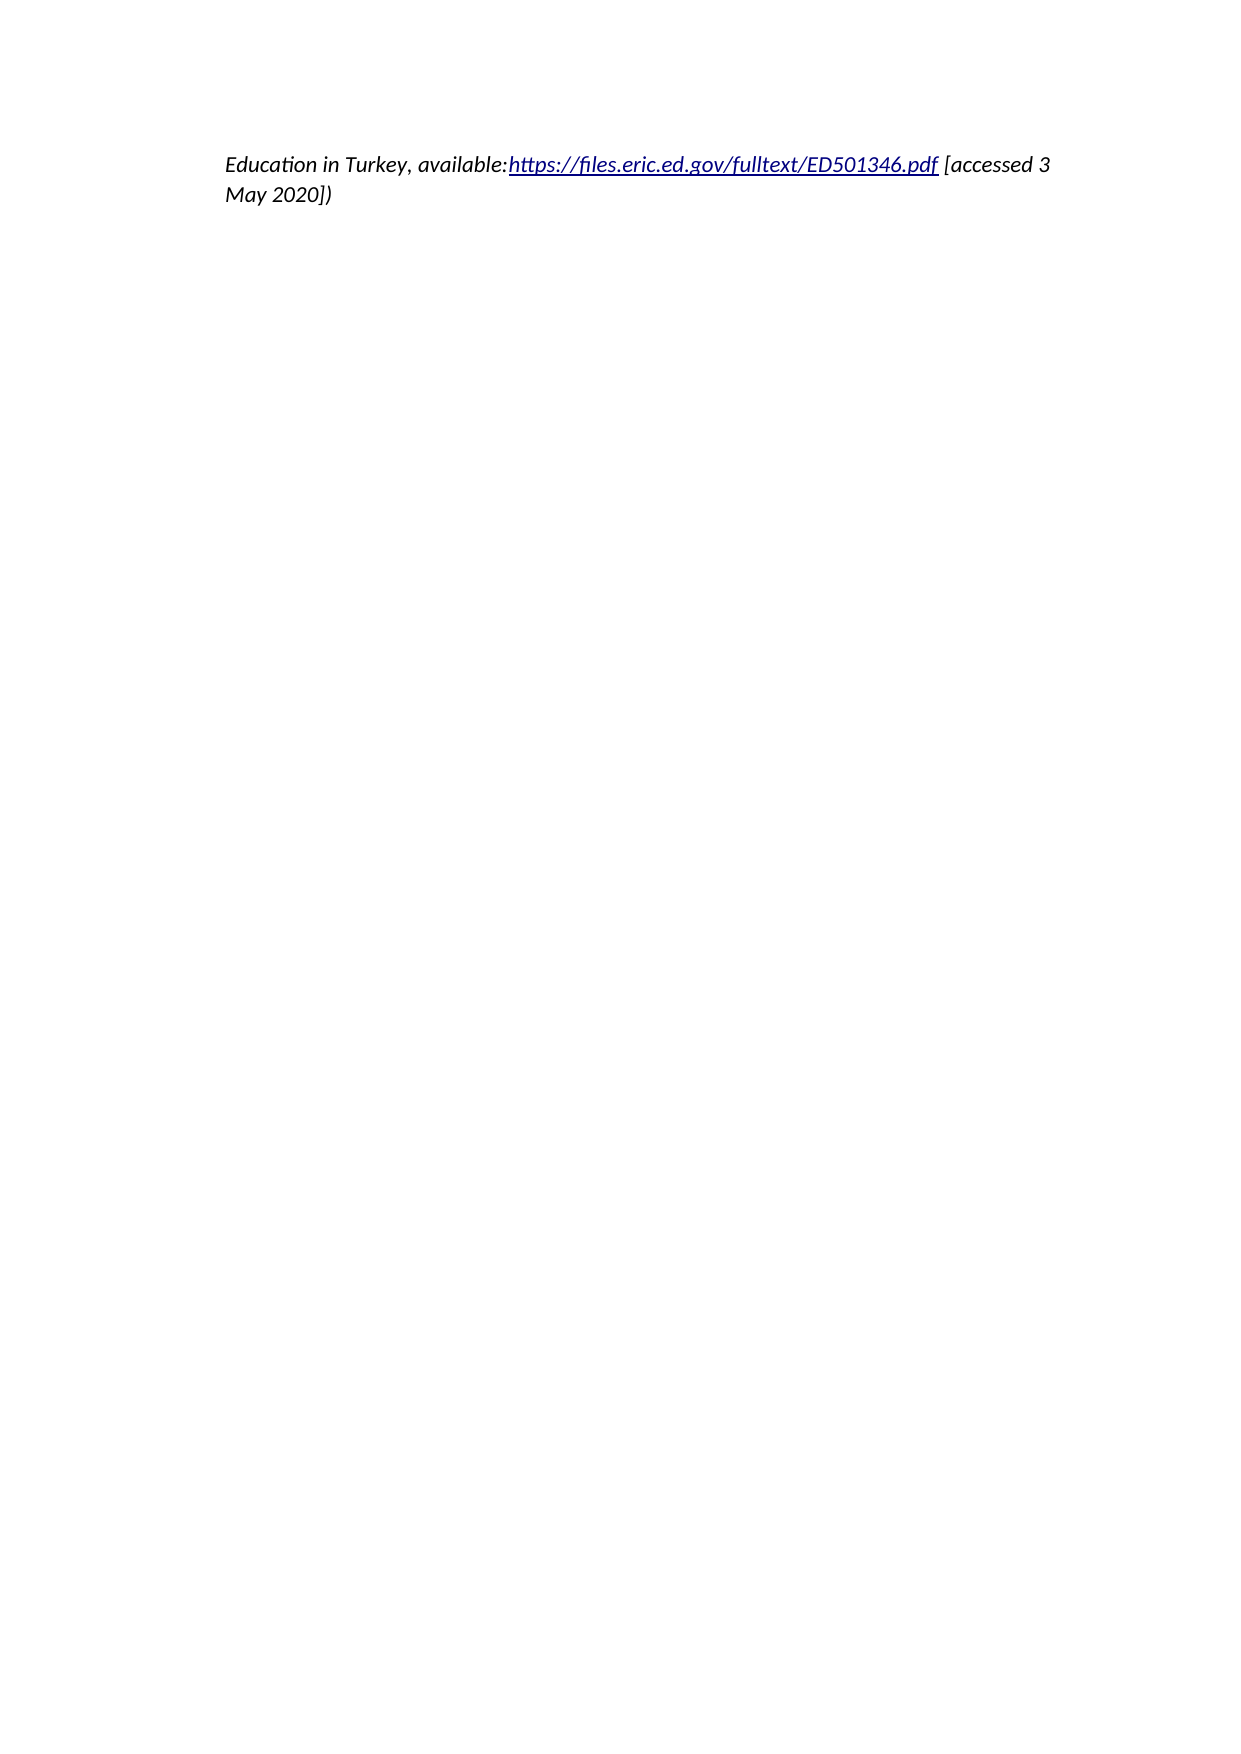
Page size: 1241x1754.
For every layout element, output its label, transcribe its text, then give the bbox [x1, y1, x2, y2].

list Education in Turkey, available:https://files.eric.ed.gov/fulltext/ED501346.pdf [accessed 3 May 2020]) [187, 150, 1090, 208]
